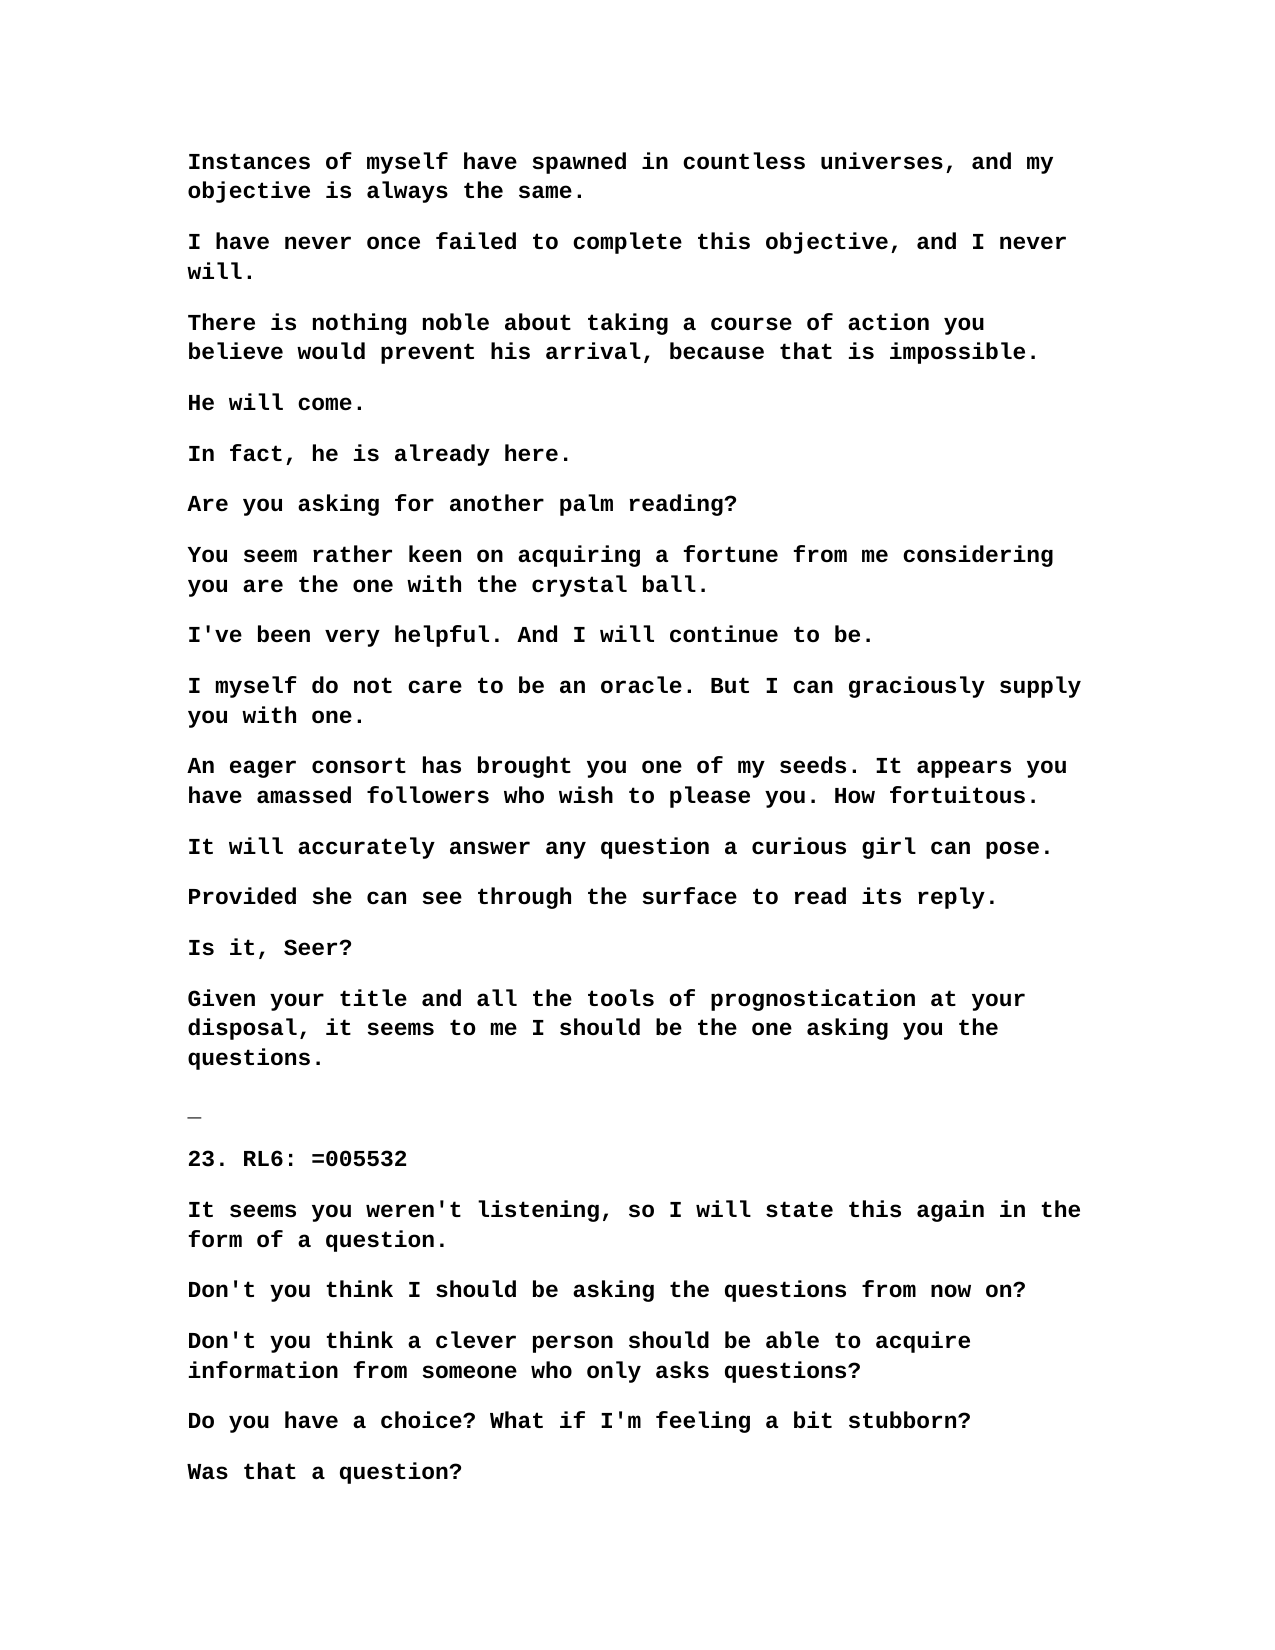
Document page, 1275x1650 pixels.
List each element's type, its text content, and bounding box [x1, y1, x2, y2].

text 23. RL6: =005532 [187, 1148, 1087, 1174]
text Instances of myself have spawned in countless universes, and my objective is always the same. [187, 150, 1087, 206]
text Provided she can see through the surface to read its reply. [187, 886, 1087, 912]
text I've been very helpful. And I will continue to be. [187, 623, 1087, 649]
text It seems you weren't listening, so I will state this again in the form of a question. [187, 1198, 1087, 1254]
text Don't you think I should be asking the questions from now on? [187, 1279, 1087, 1305]
text You seem rather keen on acquiring a fortune from me considering you are the one with the crystal ball. [187, 543, 1087, 599]
text Don't you think a clever person should be able to acquire information from someone who only asks questions? [187, 1329, 1087, 1385]
text I myself do not care to be an oracle. But I can graciously supply you with one. [187, 674, 1087, 730]
text There is nothing noble about taking a course of action you believe would prevent his arrival, because that is impossible. [187, 311, 1087, 367]
text An eager consort has brought you one of my seeds. It appears you have amassed followers who wish to please you. How fortuitous. [187, 754, 1087, 810]
text I have never once failed to complete this objective, and I never will. [187, 230, 1087, 286]
text Is it, Seer? [187, 936, 1087, 962]
text Are you asking for another palm reading? [187, 492, 1087, 518]
text Do you have a choice? What if I'm feeling a bit stubborn? [187, 1410, 1087, 1436]
text It will accurately answer any question a curious girl can pose. [187, 835, 1087, 861]
text Was that a question? [187, 1460, 1087, 1486]
text Given your title and all the tools of prognostication at your disposal, it seems to me I should be the one asking you the questions. [187, 987, 1087, 1072]
text _ [187, 1097, 1087, 1123]
text He will come. [187, 391, 1087, 417]
text In fact, he is already here. [187, 442, 1087, 468]
